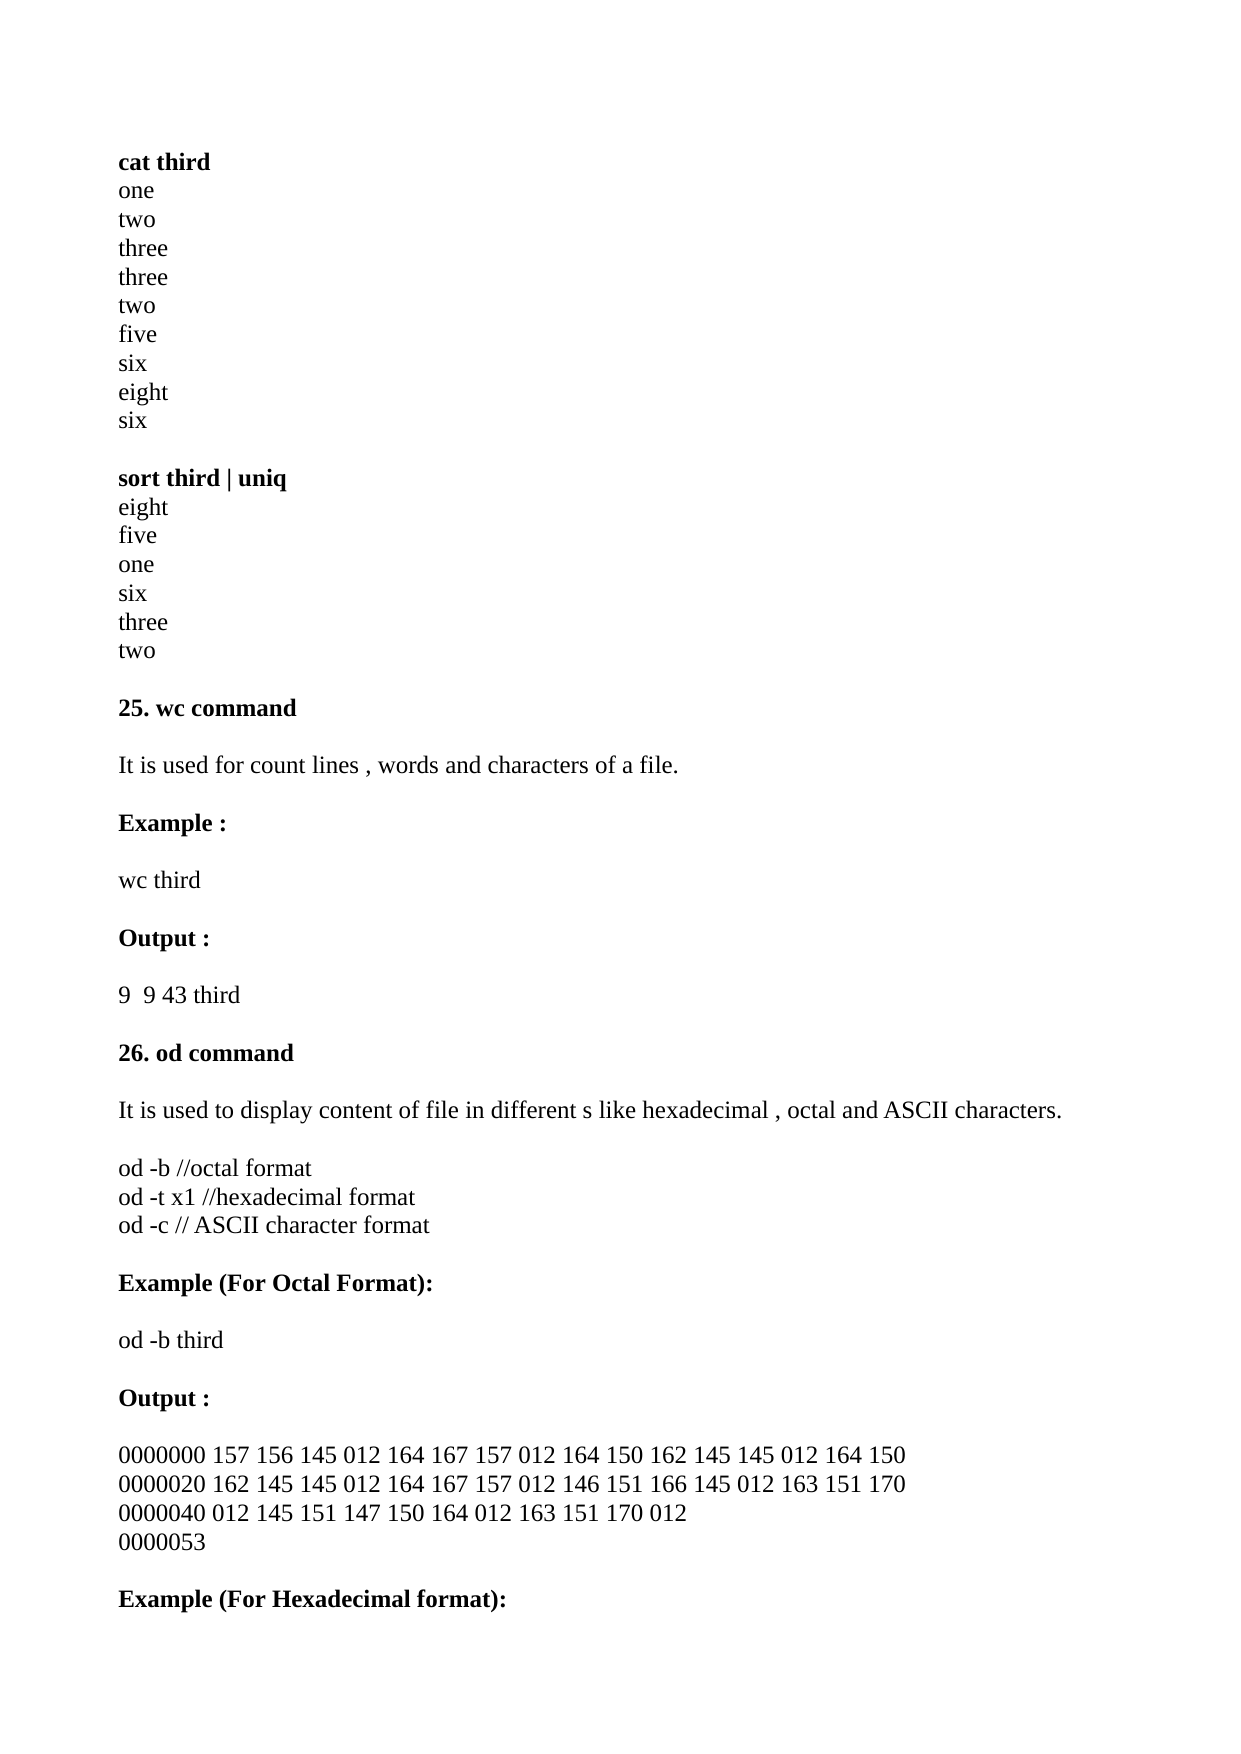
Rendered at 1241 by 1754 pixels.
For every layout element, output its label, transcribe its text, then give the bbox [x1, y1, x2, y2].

text six [118, 348, 1122, 377]
text three [118, 233, 1122, 262]
text 0000020 162 145 145 012 164 167 157 012 146 151 166 145 012 163 151 170 [118, 1469, 1122, 1498]
text sort third | uniq [118, 463, 1122, 492]
text od -t x1 //hexadecimal format [118, 1182, 1122, 1211]
text Output : [118, 923, 1122, 952]
text Output : [118, 1383, 1122, 1412]
text od -c // ASCII character format [118, 1211, 1122, 1239]
text od -b //octal format [118, 1153, 1122, 1182]
text three [118, 262, 1122, 291]
text six [118, 406, 1122, 434]
text It is used to display content of file in different s like hexadecimal , octal and ASCII characters. [118, 1096, 1122, 1124]
text two [118, 636, 1122, 664]
text eight [118, 377, 1122, 406]
text 9 9 43 third [118, 981, 1122, 1009]
text eight [118, 492, 1122, 521]
text 25. wc command [118, 693, 1122, 722]
text three [118, 607, 1122, 636]
text 0000000 157 156 145 012 164 167 157 012 164 150 162 145 145 012 164 150 [118, 1441, 1122, 1469]
text 0000053 [118, 1527, 1122, 1556]
text five [118, 319, 1122, 348]
text 0000040 012 145 151 147 150 164 012 163 151 170 012 [118, 1498, 1122, 1527]
text od -b third [118, 1326, 1122, 1354]
text five [118, 521, 1122, 549]
text one [118, 176, 1122, 204]
text It is used for count lines , words and characters of a file. [118, 751, 1122, 779]
text wc third [118, 866, 1122, 894]
text 26. od command [118, 1038, 1122, 1067]
text two [118, 204, 1122, 233]
text two [118, 291, 1122, 319]
text Example (For Hexadecimal format): [118, 1584, 1122, 1613]
text Example (For Octal Format): [118, 1268, 1122, 1297]
text six [118, 578, 1122, 607]
text Example : [118, 808, 1122, 837]
text cat third [118, 147, 1122, 176]
text one [118, 549, 1122, 578]
